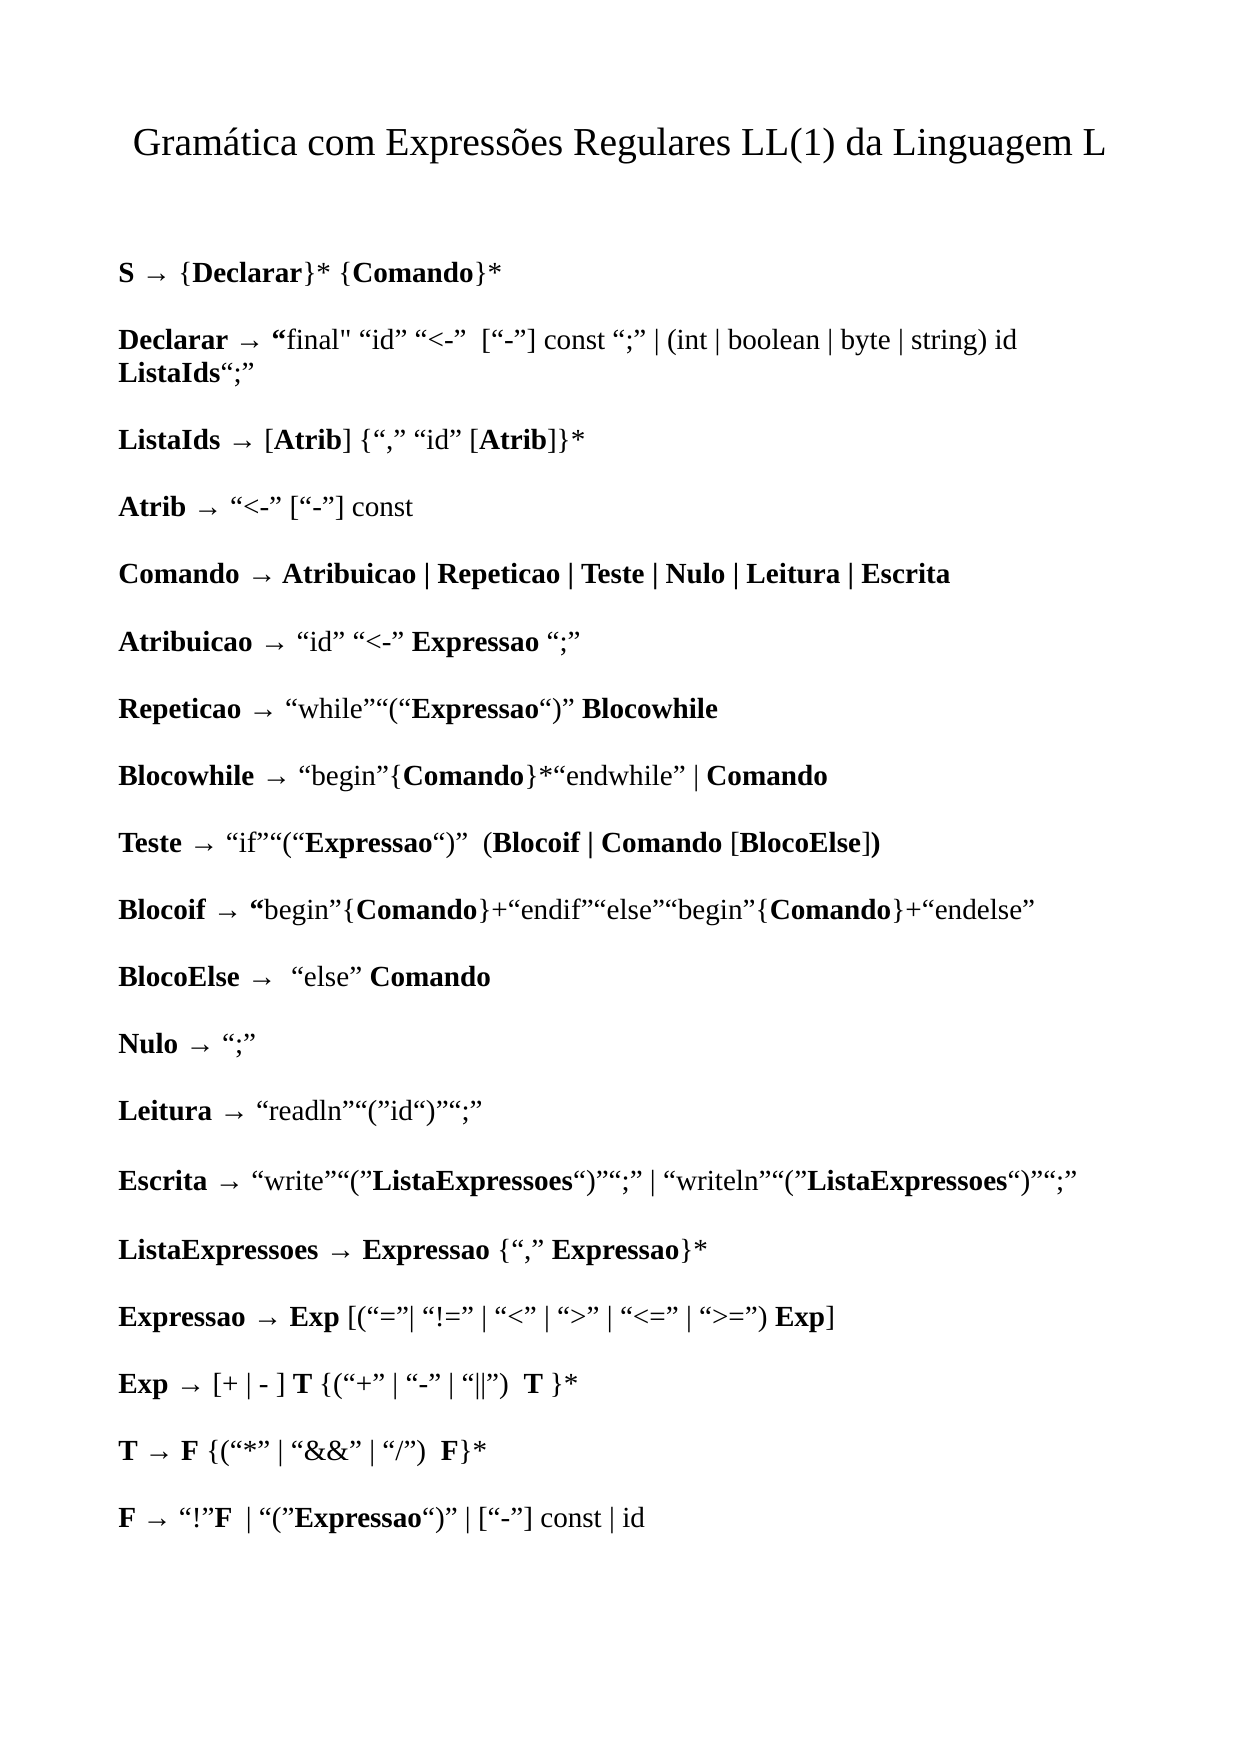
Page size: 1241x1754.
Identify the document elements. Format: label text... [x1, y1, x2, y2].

text BlocoElse → “else” Comando [118, 959, 1122, 993]
text T → F {(“*” | “&&” | “/”) F}* [118, 1433, 1122, 1467]
text Exp → [+ | - ] T {(“+” | “-” | “||”) T }* [118, 1366, 1122, 1400]
text S → {Declarar}* {Comando}* [118, 255, 1122, 288]
text Blocowhile → “begin”{Comando}*“endwhile” | Comando [118, 758, 1122, 791]
text Comando → Atribuicao | Repeticao | Teste | Nulo | Leitura | Escrita [118, 557, 1122, 590]
text ListaIds → [Atrib] {“,” “id” [Atrib]}* [118, 422, 1122, 456]
text Leitura → “readln”“(”id“)”“;” [118, 1093, 1122, 1127]
text Escrita → “write”“(”ListaExpressoes“)”“;” | “writeln”“(”ListaExpressoes“)”“;” [118, 1163, 1122, 1196]
text Nulo → “;” [118, 1026, 1122, 1060]
text ListaExpressoes → Expressao {“,” Expressao}* [118, 1232, 1122, 1266]
text Gramática com Expressões Regulares LL(1) da Linguagem L [118, 118, 1122, 164]
text Atribuicao → “id” “<-” Expressao “;” [118, 624, 1122, 657]
text F → “!”F | “(”Expressao“)” | [“-”] const | id [118, 1501, 1122, 1534]
text Atrib → “<-” [“-”] const [118, 489, 1122, 523]
text Teste → “if”“(“Expressao“)” (Blocoif | Comando [BlocoElse]) [118, 825, 1122, 858]
text Repeticao → “while”“(“Expressao“)” Blocowhile [118, 691, 1122, 724]
text Expressao → Exp [(“=”| “!=” | “<” | “>” | “<=” | “>=”) Exp] [118, 1299, 1122, 1333]
text Blocoif → “begin”{Comando}+“endif”“else”“begin”{Comando}+“endelse” [118, 892, 1122, 926]
text Declarar → “final" “id” “<-” [“-”] const “;” | (int | boolean | byte | string) id ListaIds“;” [118, 322, 1122, 389]
